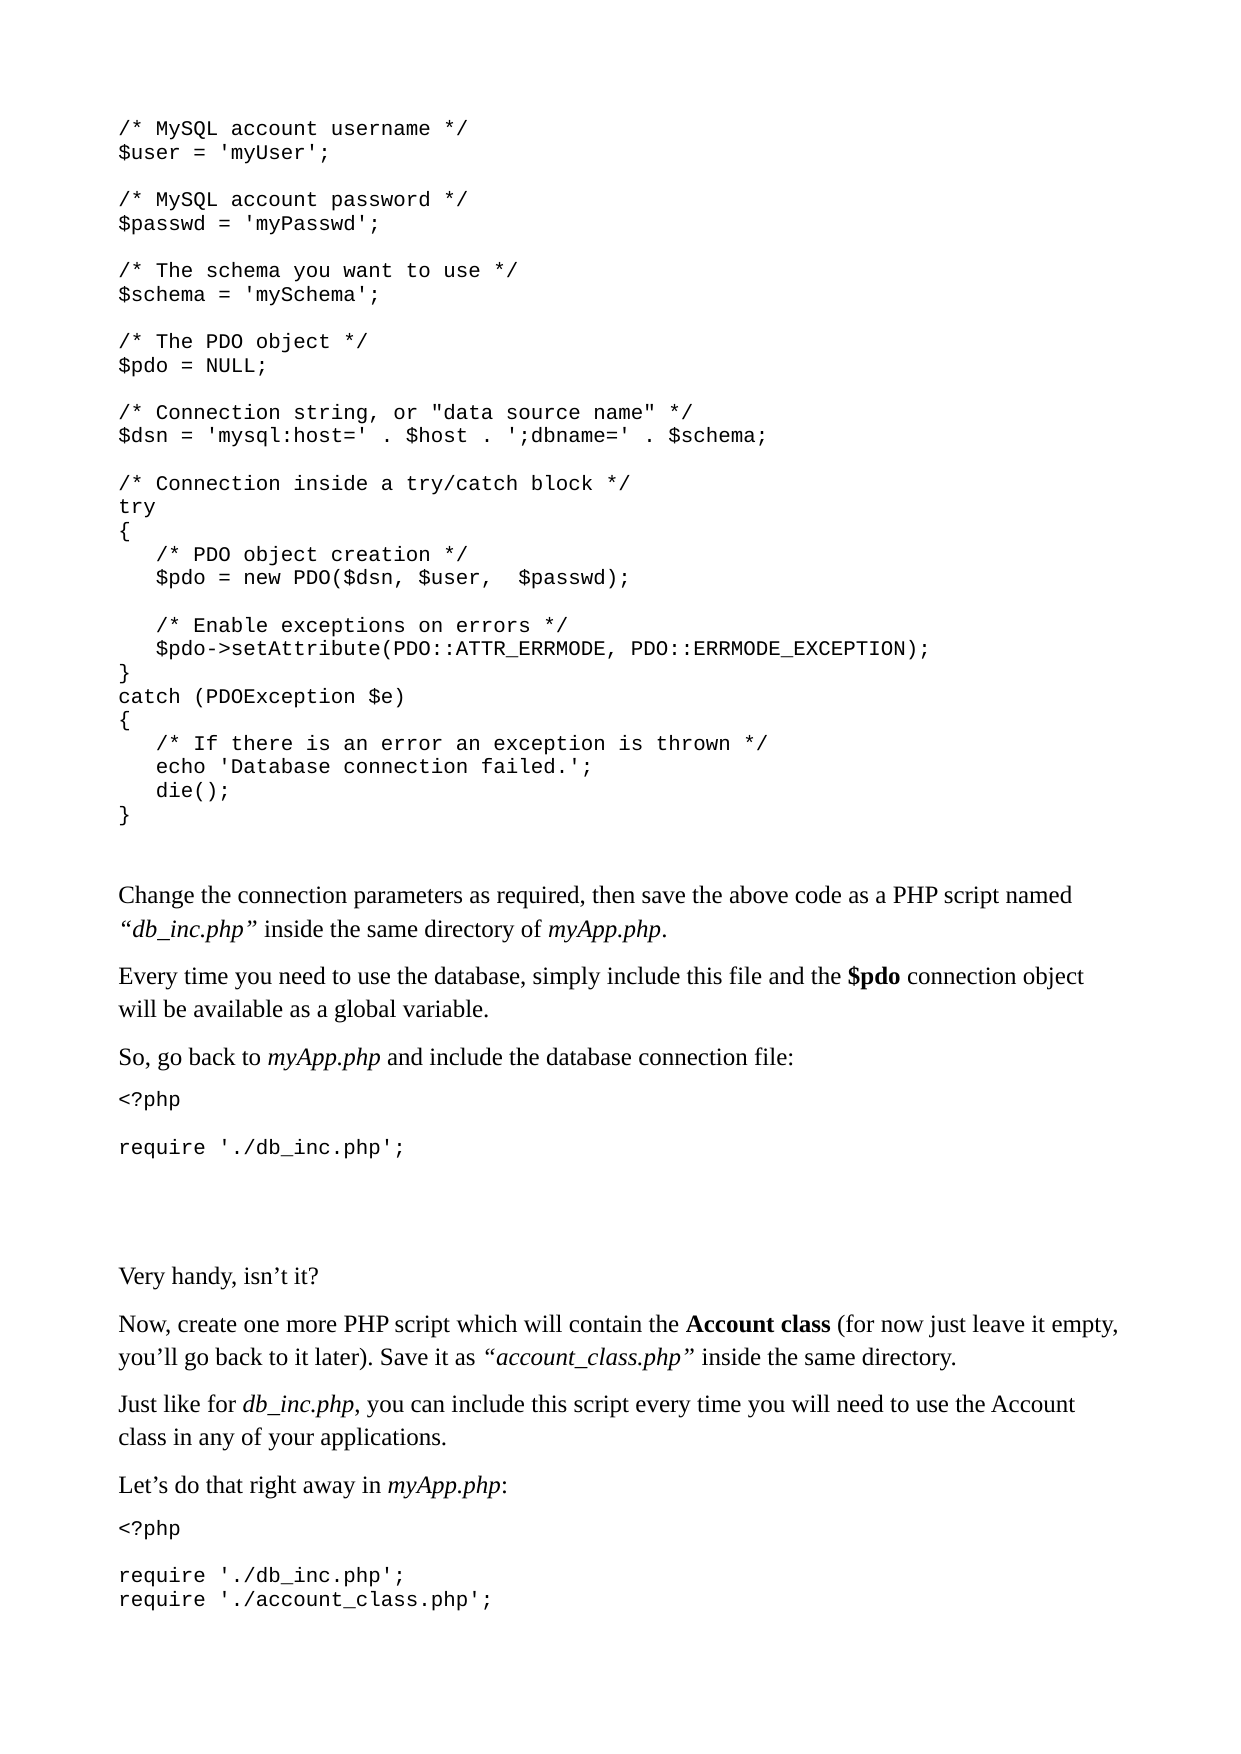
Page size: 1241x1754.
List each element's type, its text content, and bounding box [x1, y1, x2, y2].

text /* Connection inside a try/catch block */ [118, 473, 1122, 496]
text } [118, 804, 1122, 827]
text /* The PDO object */ [118, 331, 1122, 354]
text /* The schema you want to use */ [118, 260, 1122, 284]
text /* MySQL account password */ [118, 189, 1122, 213]
text require './db_inc.php'; [118, 1137, 1122, 1160]
text echo 'Database connection failed.'; [118, 757, 1122, 780]
text So, go back to myApp.php and include the database connection file: [118, 1042, 1122, 1071]
text Just like for db_inc.php, you can include this script every time you will need to use the Account class in any of your applications. [118, 1389, 1122, 1451]
text try [118, 496, 1122, 520]
text require './account_class.php'; [118, 1588, 1122, 1612]
text require './db_inc.php'; [118, 1565, 1122, 1588]
text $user = 'myUser'; [118, 142, 1122, 165]
text $pdo = NULL; [118, 354, 1122, 378]
text Now, create one more PHP script which will contain the Account class (for now just leave it empty, you’ll go back to it later). Save it as “account_class.php” inside the same directory. [118, 1309, 1122, 1371]
text } [118, 662, 1122, 686]
text <?php [118, 1089, 1122, 1113]
text Change the connection parameters as required, then save the above code as a PHP script named “db_inc.php” inside the same directory of myApp.php. [118, 881, 1122, 942]
text die(); [118, 780, 1122, 804]
text /* Connection string, or "data source name" */ [118, 402, 1122, 426]
text $schema = 'mySchema'; [118, 284, 1122, 307]
text $dsn = 'mysql:host=' . $host . ';dbname=' . $schema; [118, 426, 1122, 449]
text /* If there is an error an exception is thrown */ [118, 733, 1122, 757]
text catch (PDOException $e) [118, 686, 1122, 709]
text $pdo->setAttribute(PDO::ATTR_ERRMODE, PDO::ERRMODE_EXCEPTION); [118, 638, 1122, 662]
text /* PDO object creation */ [118, 544, 1122, 567]
text Every time you need to use the database, simply include this file and the $pdo connection object will be available as a global variable. [118, 961, 1122, 1023]
text Very handy, isn’t it? [118, 1261, 1122, 1290]
text Let’s do that right away in myApp.php: [118, 1470, 1122, 1499]
text { [118, 520, 1122, 544]
text $pdo = new PDO($dsn, $user, $passwd); [118, 567, 1122, 591]
text $passwd = 'myPasswd'; [118, 213, 1122, 236]
text { [118, 709, 1122, 733]
text /* Enable exceptions on errors */ [118, 615, 1122, 638]
text <?php [118, 1518, 1122, 1541]
text /* MySQL account username */ [118, 118, 1122, 142]
